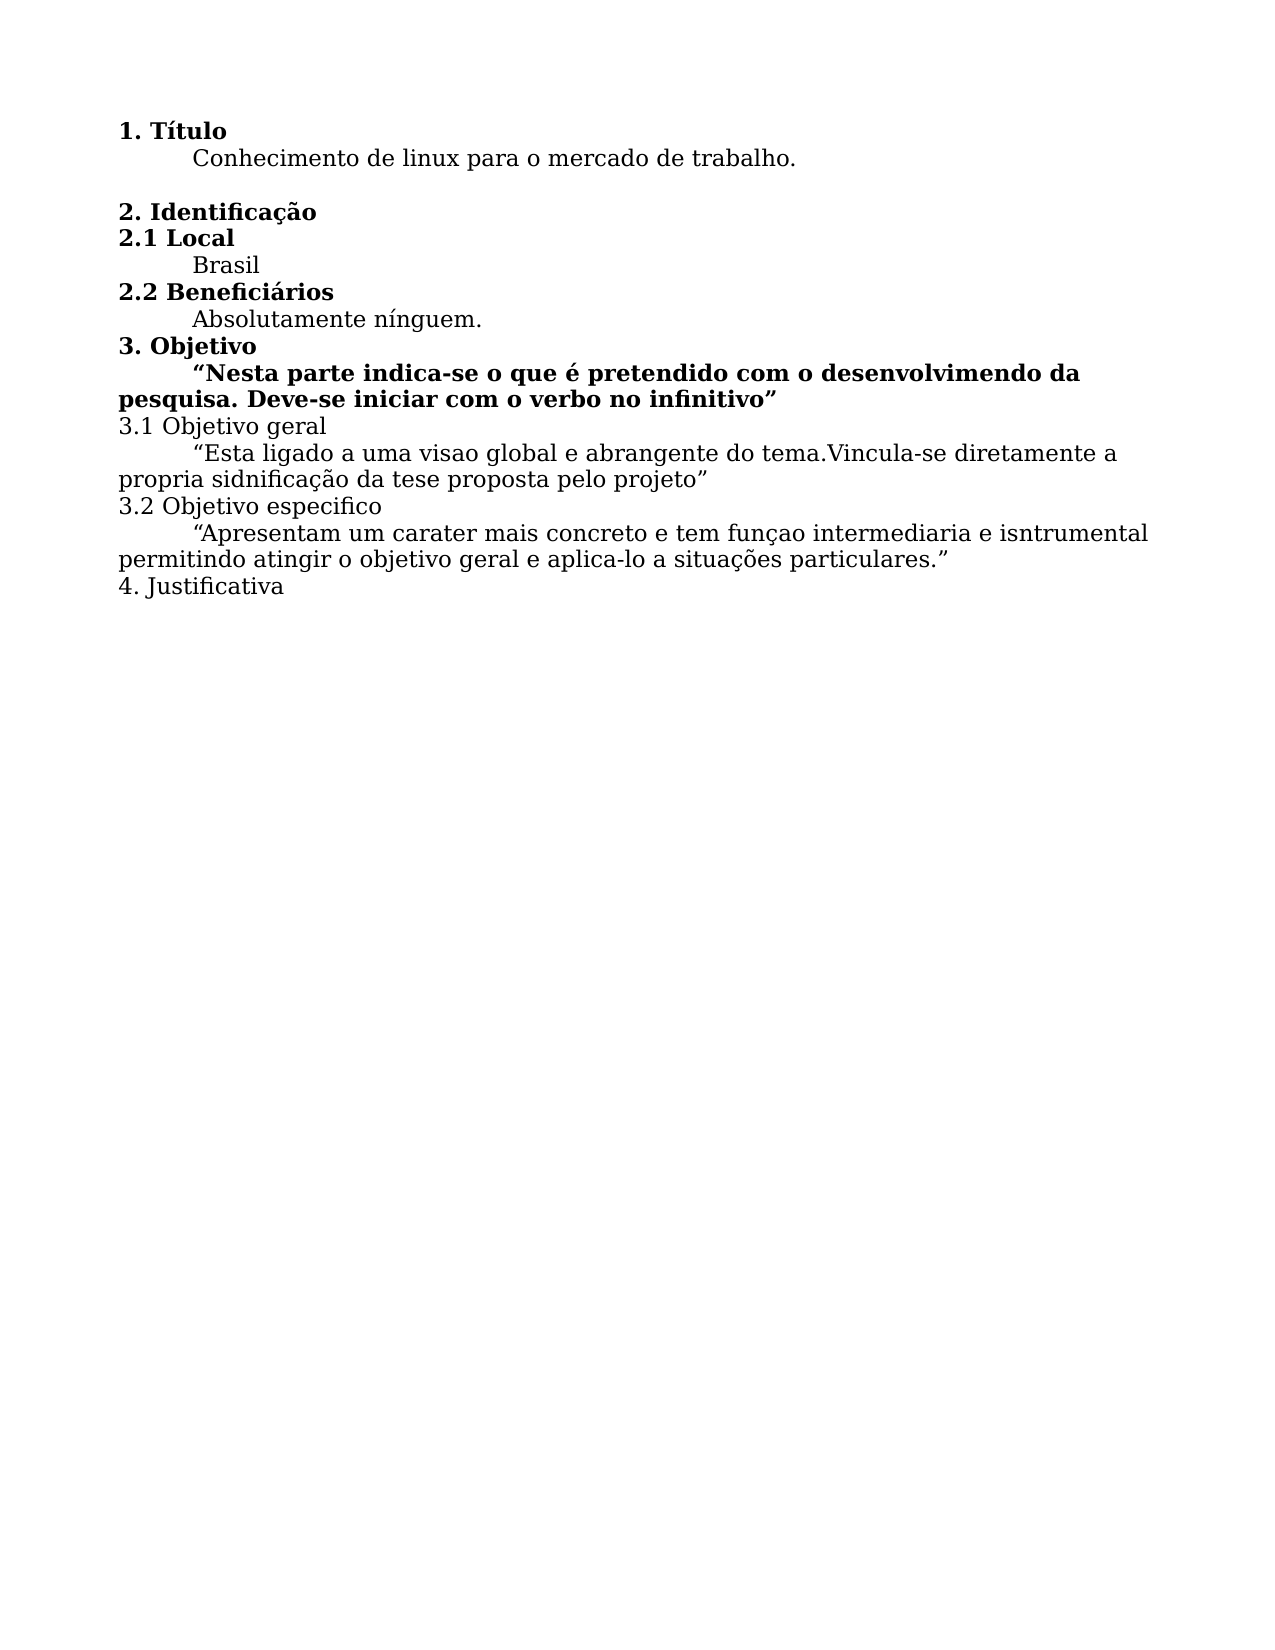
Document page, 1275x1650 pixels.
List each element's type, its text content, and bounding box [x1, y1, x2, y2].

text 2. Identificação [118, 198, 1157, 225]
text Absolutamente nínguem. [118, 306, 1157, 333]
text “Apresentam um carater mais concreto e tem funçao intermediaria e isntrumental permitindo atingir o objetivo geral e aplica-lo a situações particulares.” [118, 520, 1157, 573]
text 1. Título [118, 118, 1157, 145]
text “Esta ligado a uma visao global e abrangente do tema.Vincula-se diretamente a propria sidnificação da tese proposta pelo projeto” [118, 440, 1157, 493]
text 2.2 Beneficiários [118, 279, 1157, 306]
text 3.2 Objetivo especifico [118, 493, 1157, 520]
text Conhecimento de linux para o mercado de trabalho. [118, 145, 1157, 172]
text 4. Justificativa [118, 573, 1157, 600]
text “Nesta parte indica-se o que é pretendido com o desenvolvimendo da pesquisa. Deve-se iniciar com o verbo no infinitivo” [118, 359, 1157, 413]
text 2.1 Local [118, 225, 1157, 252]
text 3.1 Objetivo geral [118, 413, 1157, 440]
text Brasil [118, 252, 1157, 279]
text 3. Objetivo [118, 333, 1157, 359]
